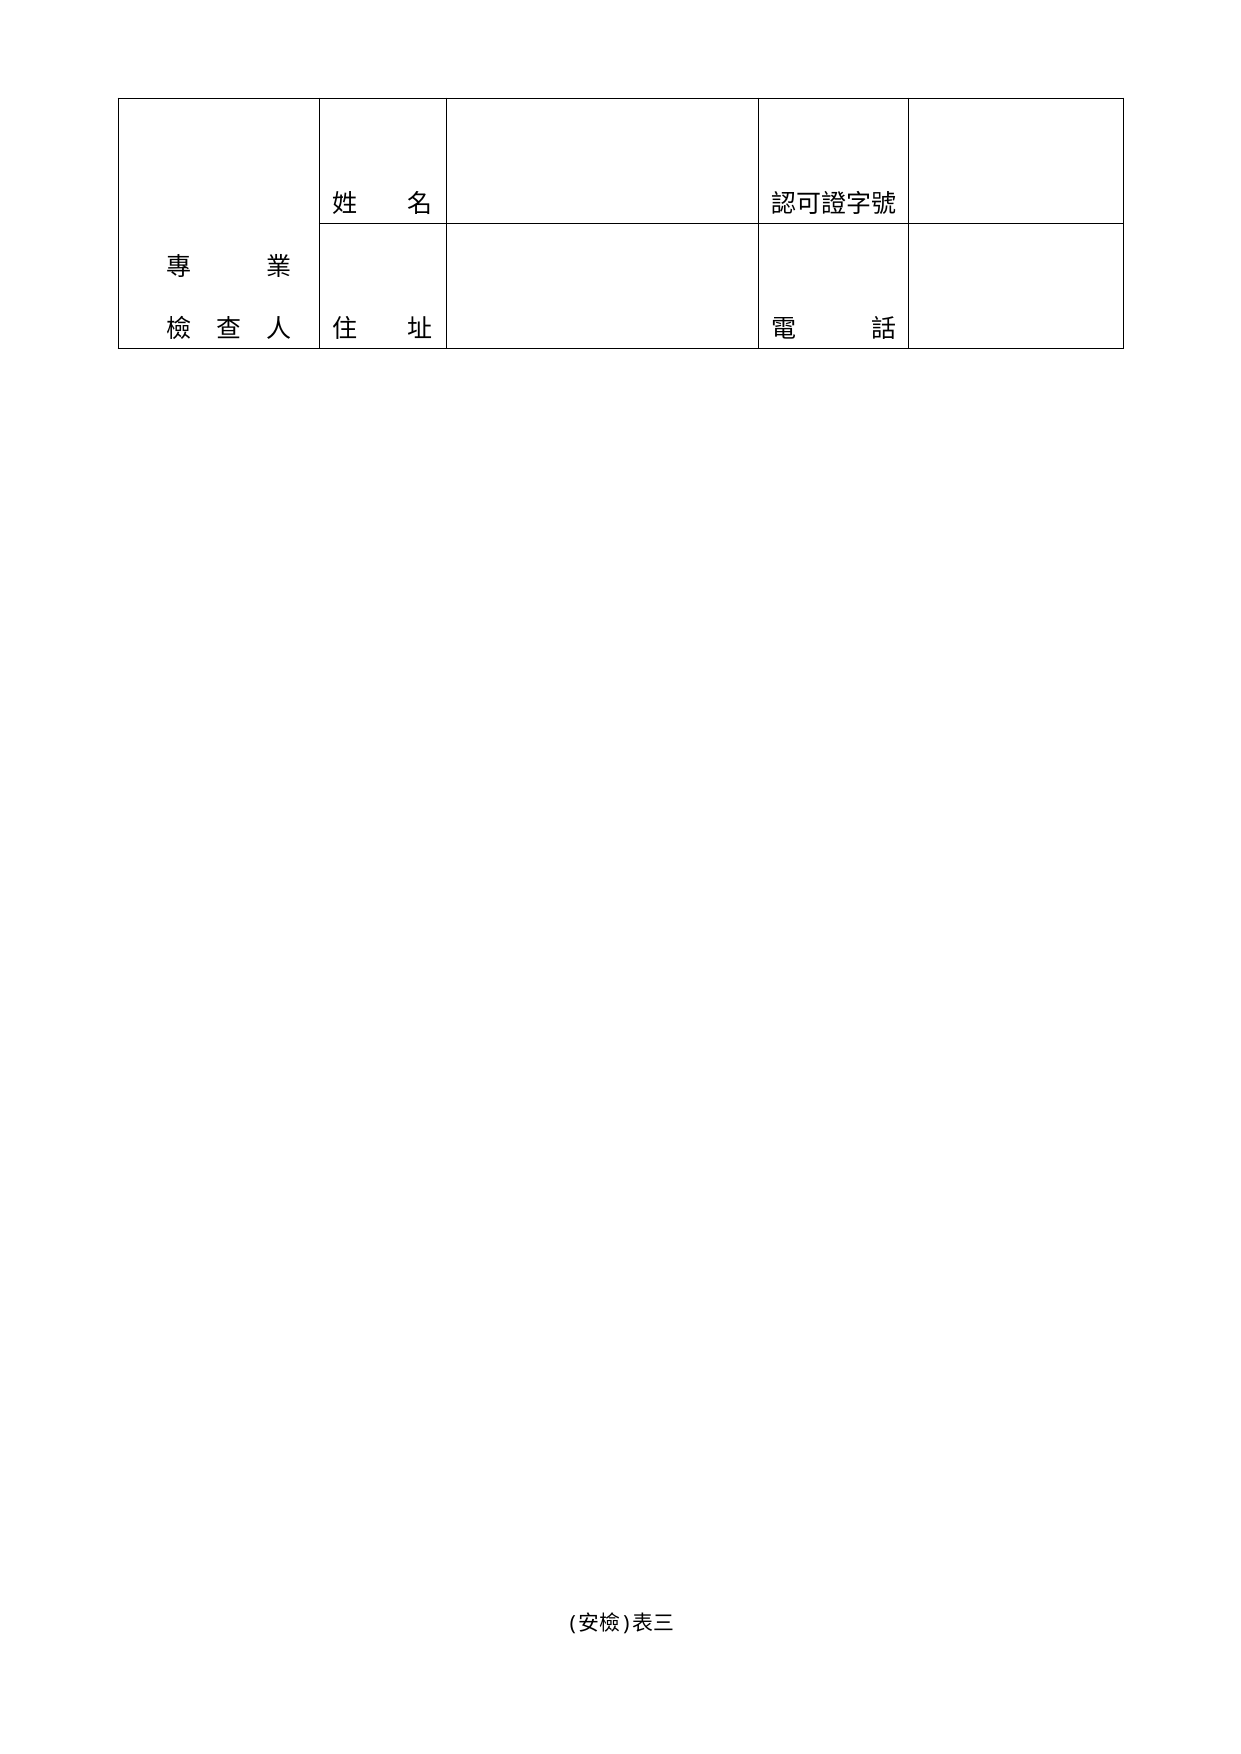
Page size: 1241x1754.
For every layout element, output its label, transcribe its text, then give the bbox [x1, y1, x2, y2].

table_cell 認可證字號 [759, 99, 908, 222]
table_cell [447, 224, 758, 347]
table_cell 電 話 [759, 224, 908, 347]
table_cell [909, 224, 1123, 347]
table_cell 姓 名 [320, 99, 446, 222]
table_cell [447, 99, 758, 222]
table_cell 住 址 [320, 224, 446, 347]
table_cell 專 業 檢 查 人 [119, 99, 319, 347]
table_cell [909, 99, 1123, 222]
